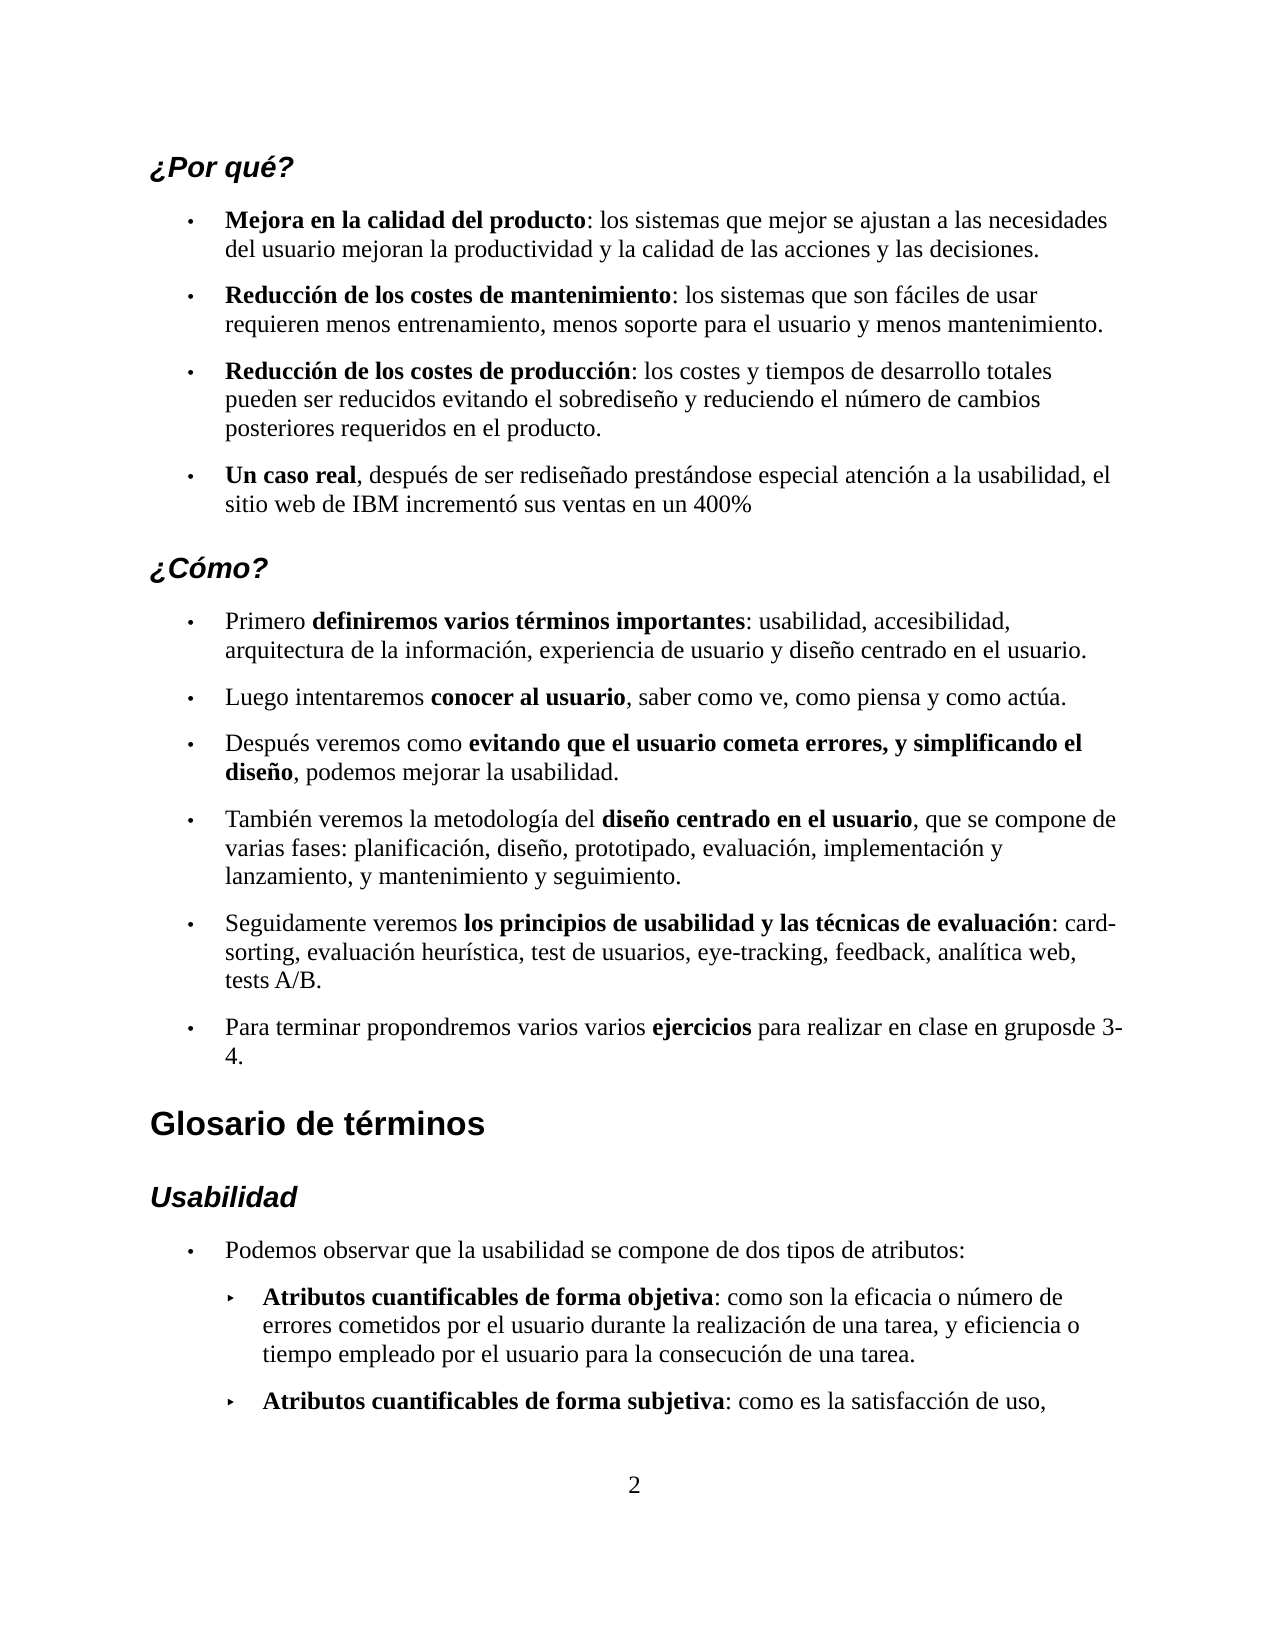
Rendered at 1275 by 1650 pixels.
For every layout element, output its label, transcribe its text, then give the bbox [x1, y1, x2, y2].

list Un caso real, después de ser rediseñado prestándose especial atención a la usabilidad, el sitio web de IBM incrementó sus ventas en un 400% [187, 460, 1125, 517]
list Después veremos como evitando que el usuario cometa errores, y simplificando el diseño, podemos mejorar la usabilidad. [187, 728, 1125, 786]
list Reducción de los costes de mantenimiento: los sistemas que son fáciles de usar requieren menos entrenamiento, menos soporte para el usuario y menos mantenimiento. [187, 280, 1125, 338]
list Seguidamente veremos los principios de usabilidad y las técnicas de evaluación: card-sorting, evaluación heurística, test de usuarios, eye-tracking, feedback, analítica web, tests A/B. [187, 908, 1125, 994]
list Atributos cuantificables de forma objetiva: como son la eficacia o número de errores cometidos por el usuario durante la realización de una tarea, y eficiencia o tiempo empleado por el usuario para la consecución de una tarea. [225, 1282, 1125, 1368]
list Atributos cuantificables de forma subjetiva: como es la satisfacción de uso, [225, 1386, 1125, 1414]
subtitle Glosario de términos [150, 1104, 1125, 1142]
list Podemos observar que la usabilidad se compone de dos tipos de atributos: [187, 1235, 1125, 1264]
list Luego intentaremos conocer al usuario, saber como ve, como piensa y como actúa. [187, 682, 1125, 711]
subtitle ¿Cómo? [150, 551, 1125, 585]
list Para terminar propondremos varios varios ejercicios para realizar en clase en gruposde 3-4. [187, 1012, 1125, 1070]
list Primero definiremos varios términos importantes: usabilidad, accesibilidad, arquitectura de la información, experiencia de usuario y diseño centrado en el usuario. [187, 606, 1125, 664]
list Mejora en la calidad del producto: los sistemas que mejor se ajustan a las necesidades del usuario mejoran la productividad y la calidad de las acciones y las decisiones. [187, 205, 1125, 262]
subtitle Usabilidad [150, 1180, 1125, 1213]
list También veremos la metodología del diseño centrado en el usuario, que se compone de varias fases: planificación, diseño, prototipado, evaluación, implementación y lanzamiento, y mantenimiento y seguimiento. [187, 804, 1125, 890]
subtitle ¿Por qué? [150, 150, 1125, 183]
list Reducción de los costes de producción: los costes y tiempos de desarrollo totales pueden ser reducidos evitando el sobrediseño y reduciendo el número de cambios posteriores requeridos en el producto. [187, 356, 1125, 442]
